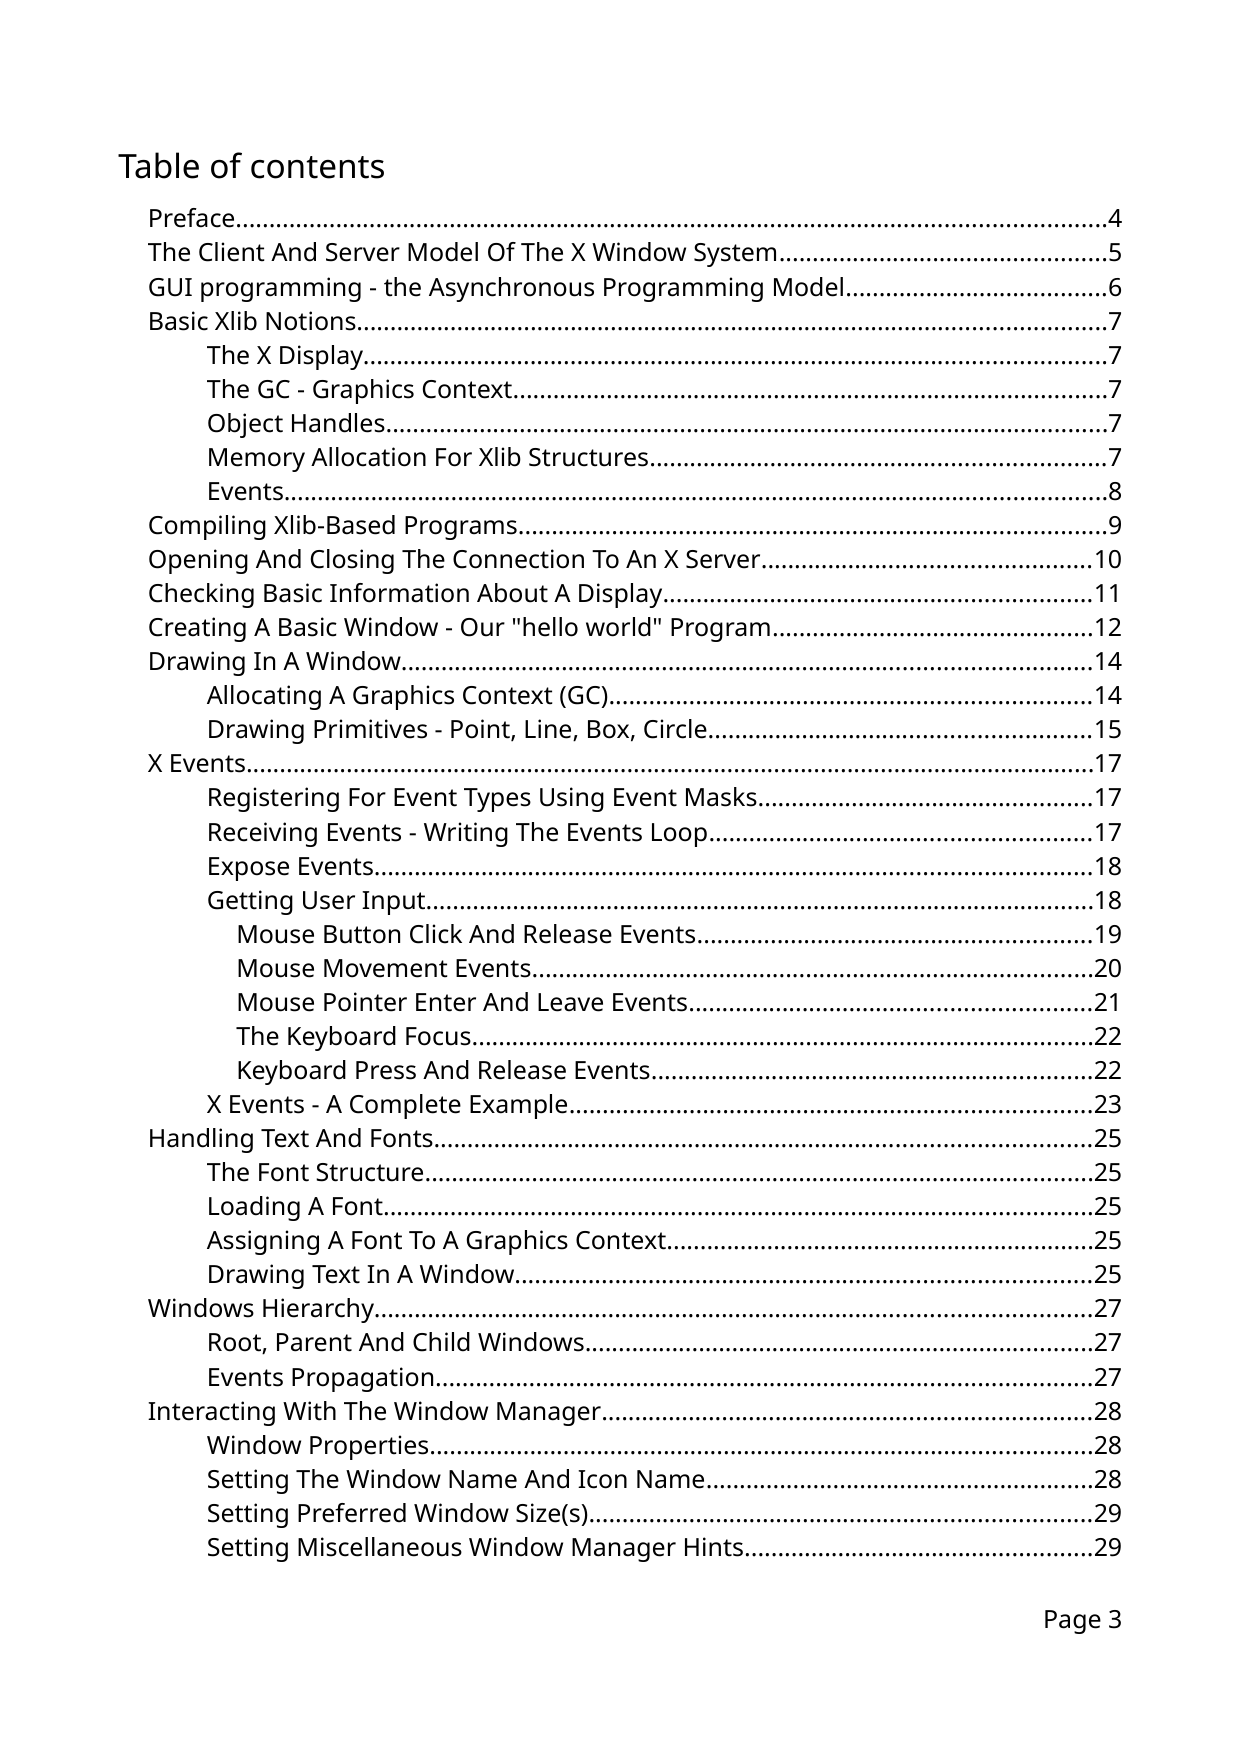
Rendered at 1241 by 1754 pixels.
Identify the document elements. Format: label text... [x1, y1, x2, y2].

text Getting User Input 18 [207, 882, 1122, 916]
text The GC - Graphics Context 7 [207, 371, 1122, 405]
text Mouse Movement Events 20 [236, 950, 1122, 984]
text X Events 17 [148, 746, 1122, 780]
text Handling Text And Fonts 25 [148, 1121, 1122, 1155]
text X Events - A Complete Example 23 [207, 1087, 1122, 1121]
text Drawing Text In A Window 25 [207, 1257, 1122, 1291]
text The Keyboard Focus 22 [236, 1018, 1122, 1053]
text The Client And Server Model Of The X Window System 5 [148, 235, 1122, 269]
text Events Propagation 27 [207, 1359, 1122, 1393]
text Creating A Basic Window - Our "hello world" Program 12 [148, 610, 1122, 644]
text Setting Miscellaneous Window Manager Hints 29 [207, 1529, 1122, 1563]
text Allocating A Graphics Context (GC) 14 [207, 678, 1122, 712]
text Drawing In A Window 14 [148, 644, 1122, 678]
text Opening And Closing The Connection To An X Server 10 [148, 542, 1122, 576]
text Windows Hierarchy 27 [148, 1291, 1122, 1325]
text Drawing Primitives - Point, Line, Box, Circle... 15 [207, 712, 1122, 746]
text Compiling Xlib-Based Programs 9 [148, 508, 1122, 542]
text Mouse Button Click And Release Events 19 [236, 916, 1122, 950]
text Setting Preferred Window Size(s) 29 [207, 1495, 1122, 1529]
subtitle Table of contents [118, 143, 1122, 188]
text Basic Xlib Notions 7 [148, 303, 1122, 337]
text Checking Basic Information About A Display 11 [148, 576, 1122, 610]
text Preface 4 [148, 201, 1122, 235]
text GUI programming - the Asynchronous Programming Model 6 [148, 269, 1122, 303]
text Window Properties 28 [207, 1427, 1122, 1461]
text Keyboard Press And Release Events 22 [236, 1053, 1122, 1087]
text Object Handles 7 [207, 405, 1122, 439]
text Loading A Font 25 [207, 1189, 1122, 1223]
text Mouse Pointer Enter And Leave Events 21 [236, 984, 1122, 1018]
text Setting The Window Name And Icon Name 28 [207, 1461, 1122, 1495]
text Registering For Event Types Using Event Masks 17 [207, 780, 1122, 814]
text Events 8 [207, 473, 1122, 508]
text Expose Events 18 [207, 848, 1122, 882]
text Assigning A Font To A Graphics Context 25 [207, 1223, 1122, 1257]
text The X Display 7 [207, 337, 1122, 371]
text Interacting With The Window Manager 28 [148, 1393, 1122, 1427]
text The Font Structure 25 [207, 1155, 1122, 1189]
text Root, Parent And Child Windows 27 [207, 1325, 1122, 1359]
text Receiving Events - Writing The Events Loop 17 [207, 814, 1122, 848]
text Memory Allocation For Xlib Structures 7 [207, 439, 1122, 473]
